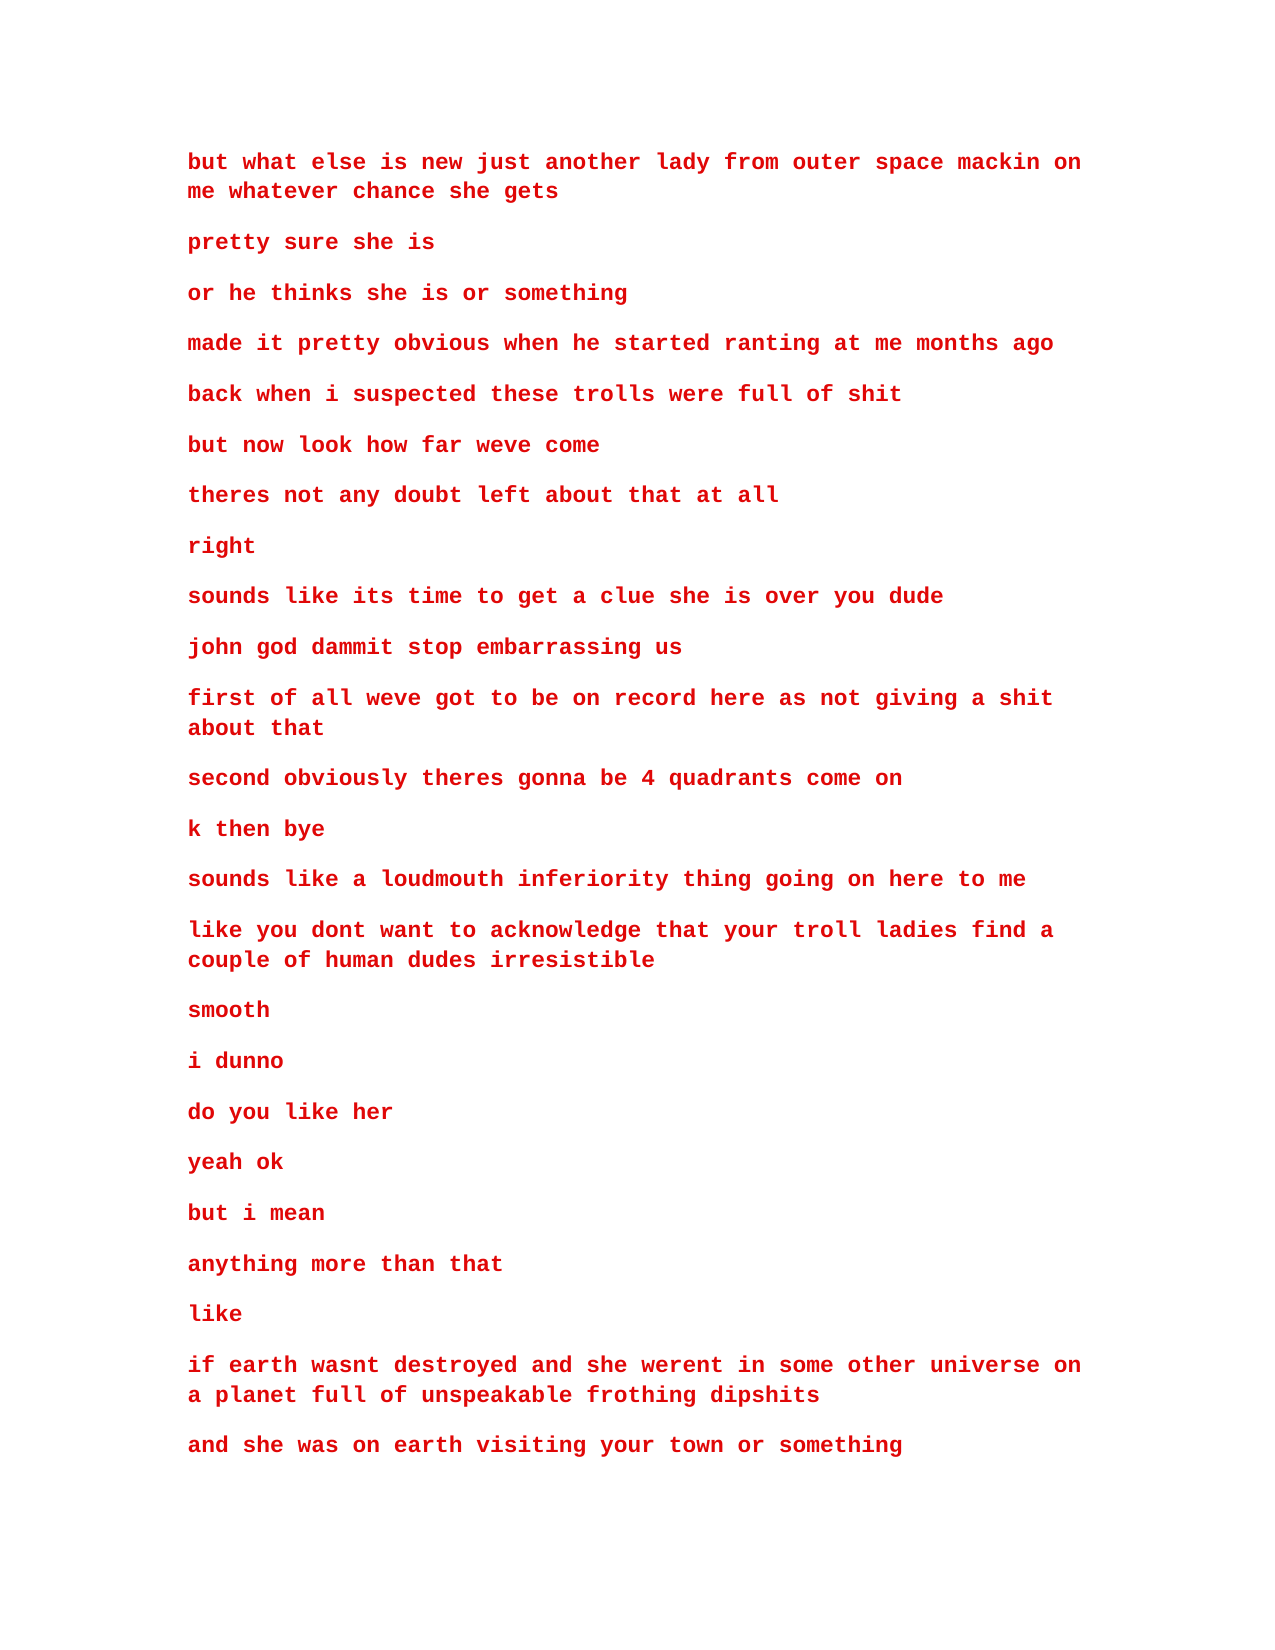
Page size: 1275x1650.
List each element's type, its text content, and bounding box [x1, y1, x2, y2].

text if earth wasnt destroyed and she werent in some other universe on a planet full of unspeakable frothing dipshits [187, 1353, 1087, 1409]
text made it pretty obvious when he started ranting at me months ago [187, 332, 1087, 358]
text first of all weve got to be on record here as not giving a shit about that [187, 686, 1087, 742]
text but i mean [187, 1201, 1087, 1227]
text pretty sure she is [187, 230, 1087, 256]
text k then bye [187, 817, 1087, 843]
text back when i suspected these trolls were full of shit [187, 382, 1087, 408]
text sounds like its time to get a clue she is over you dude [187, 585, 1087, 611]
text theres not any doubt left about that at all [187, 483, 1087, 509]
text like [187, 1302, 1087, 1328]
text anything more than that [187, 1252, 1087, 1278]
text right [187, 534, 1087, 560]
text but now look how far weve come [187, 433, 1087, 459]
text like you dont want to acknowledge that your troll ladies find a couple of human dudes irresistible [187, 918, 1087, 974]
text sounds like a loudmouth inferiority thing going on here to me [187, 868, 1087, 894]
text or he thinks she is or something [187, 281, 1087, 307]
text but what else is new just another lady from outer space mackin on me whatever chance she gets [187, 150, 1087, 206]
text do you like her [187, 1100, 1087, 1126]
text smooth [187, 999, 1087, 1025]
text and she was on earth visiting your town or something [187, 1433, 1087, 1459]
text i dunno [187, 1049, 1087, 1075]
text second obviously theres gonna be 4 quadrants come on [187, 766, 1087, 792]
text yeah ok [187, 1151, 1087, 1177]
text john god dammit stop embarrassing us [187, 635, 1087, 661]
